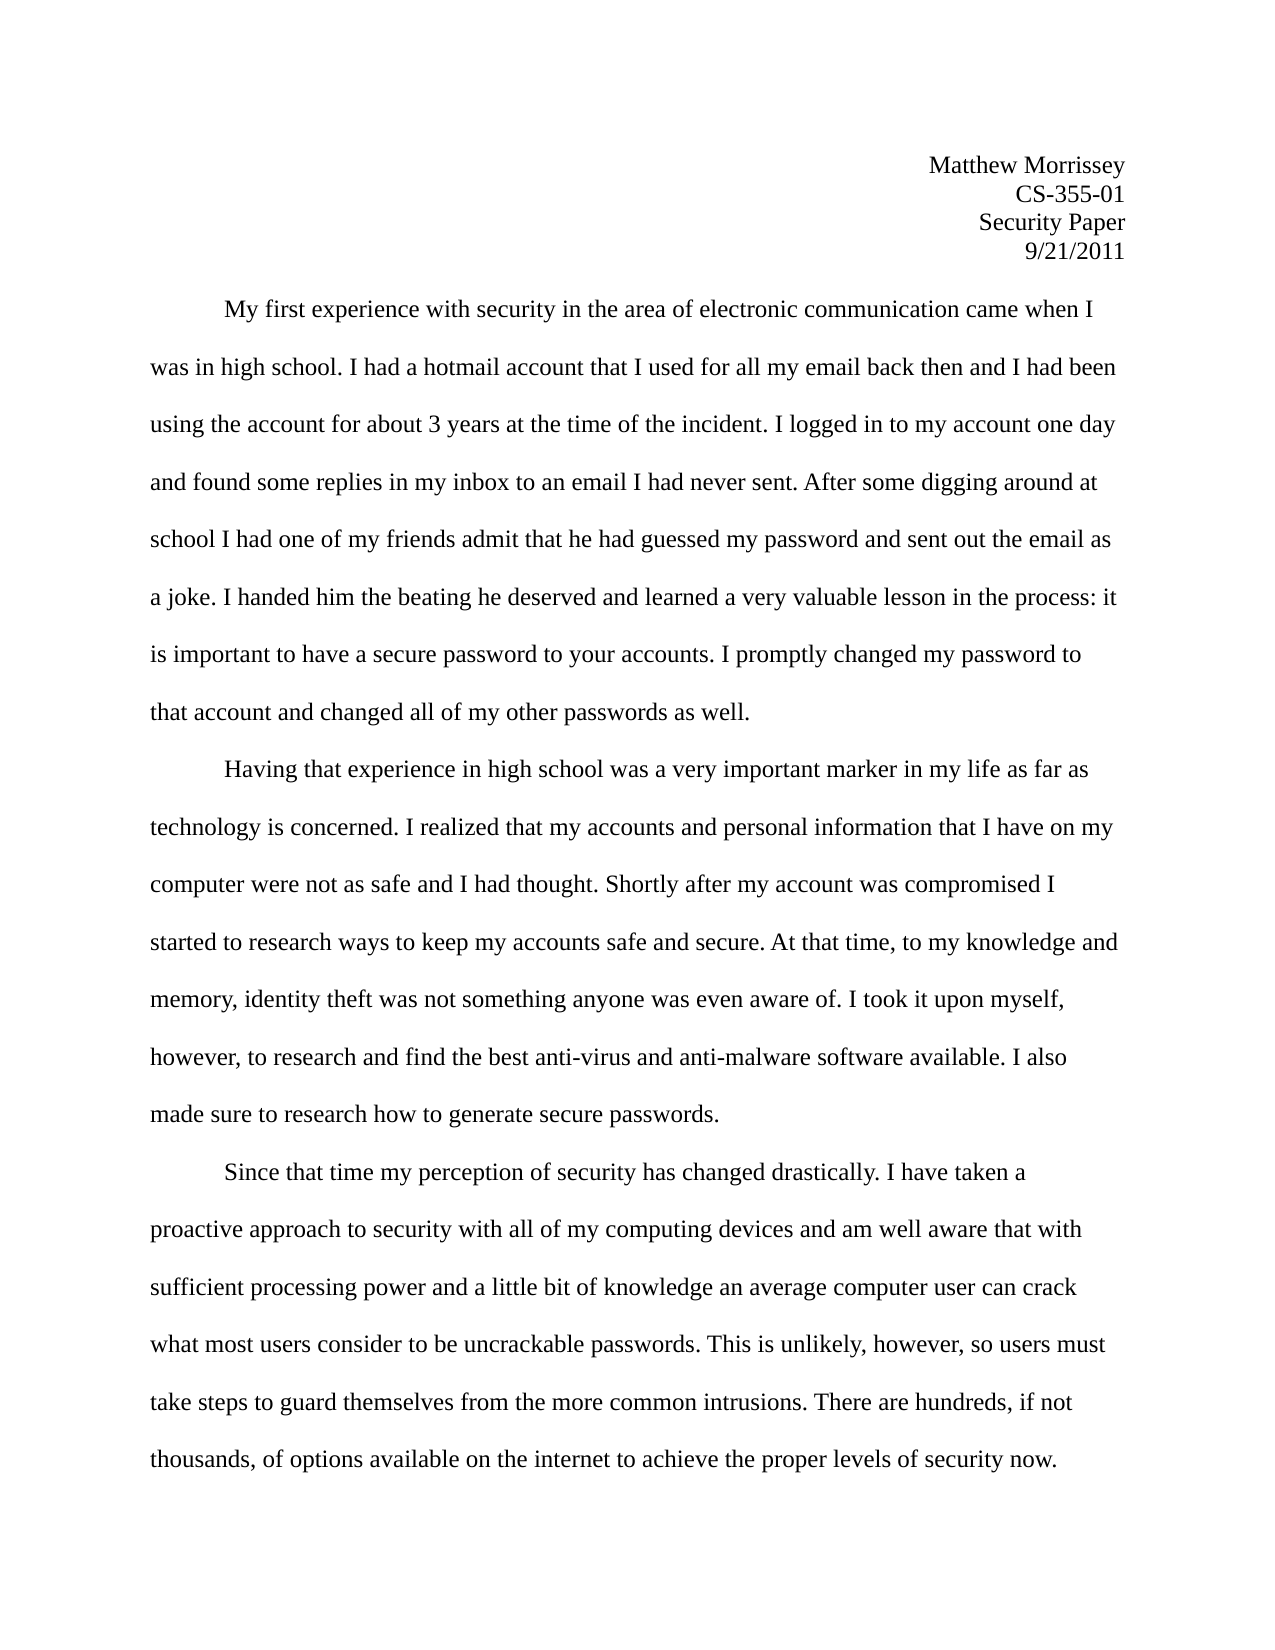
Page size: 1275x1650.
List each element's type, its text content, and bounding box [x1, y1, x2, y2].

text My first experience with security in the area of electronic communication came when I was in high school. I had a hotmail account that I used for all my email back then and I had been using the account for about 3 years at the time of the incident. I logged in to my account one day and found some replies in my inbox to an email I had never sent. After some digging around at school I had one of my friends admit that he had guessed my password and sent out the email as a joke. I handed him the beating he deserved and learned a very valuable lesson in the process: it is important to have a secure password to your accounts. I promptly changed my password to that account and changed all of my other passwords as well. [150, 294, 1125, 726]
text Since that time my perception of security has changed drastically. I have taken a proactive approach to security with all of my computing devices and am well aware that with sufficient processing power and a little bit of knowledge an average computer user can crack what most users consider to be uncrackable passwords. This is unlikely, however, so users must take steps to guard themselves from the more common intrusions. There are hundreds, if not thousands, of options available on the internet to achieve the proper levels of security now. [150, 1157, 1125, 1473]
text Having that experience in high school was a very important marker in my life as far as technology is concerned. I realized that my accounts and personal information that I have on my computer were not as safe and I had thought. Shortly after my account was compromised I started to research ways to keep my accounts safe and secure. At that time, to my knowledge and memory, identity theft was not something anyone was even aware of. I took it upon myself, however, to research and find the best anti-virus and anti-malware software available. I also made sure to research how to generate secure passwords. [150, 754, 1125, 1128]
